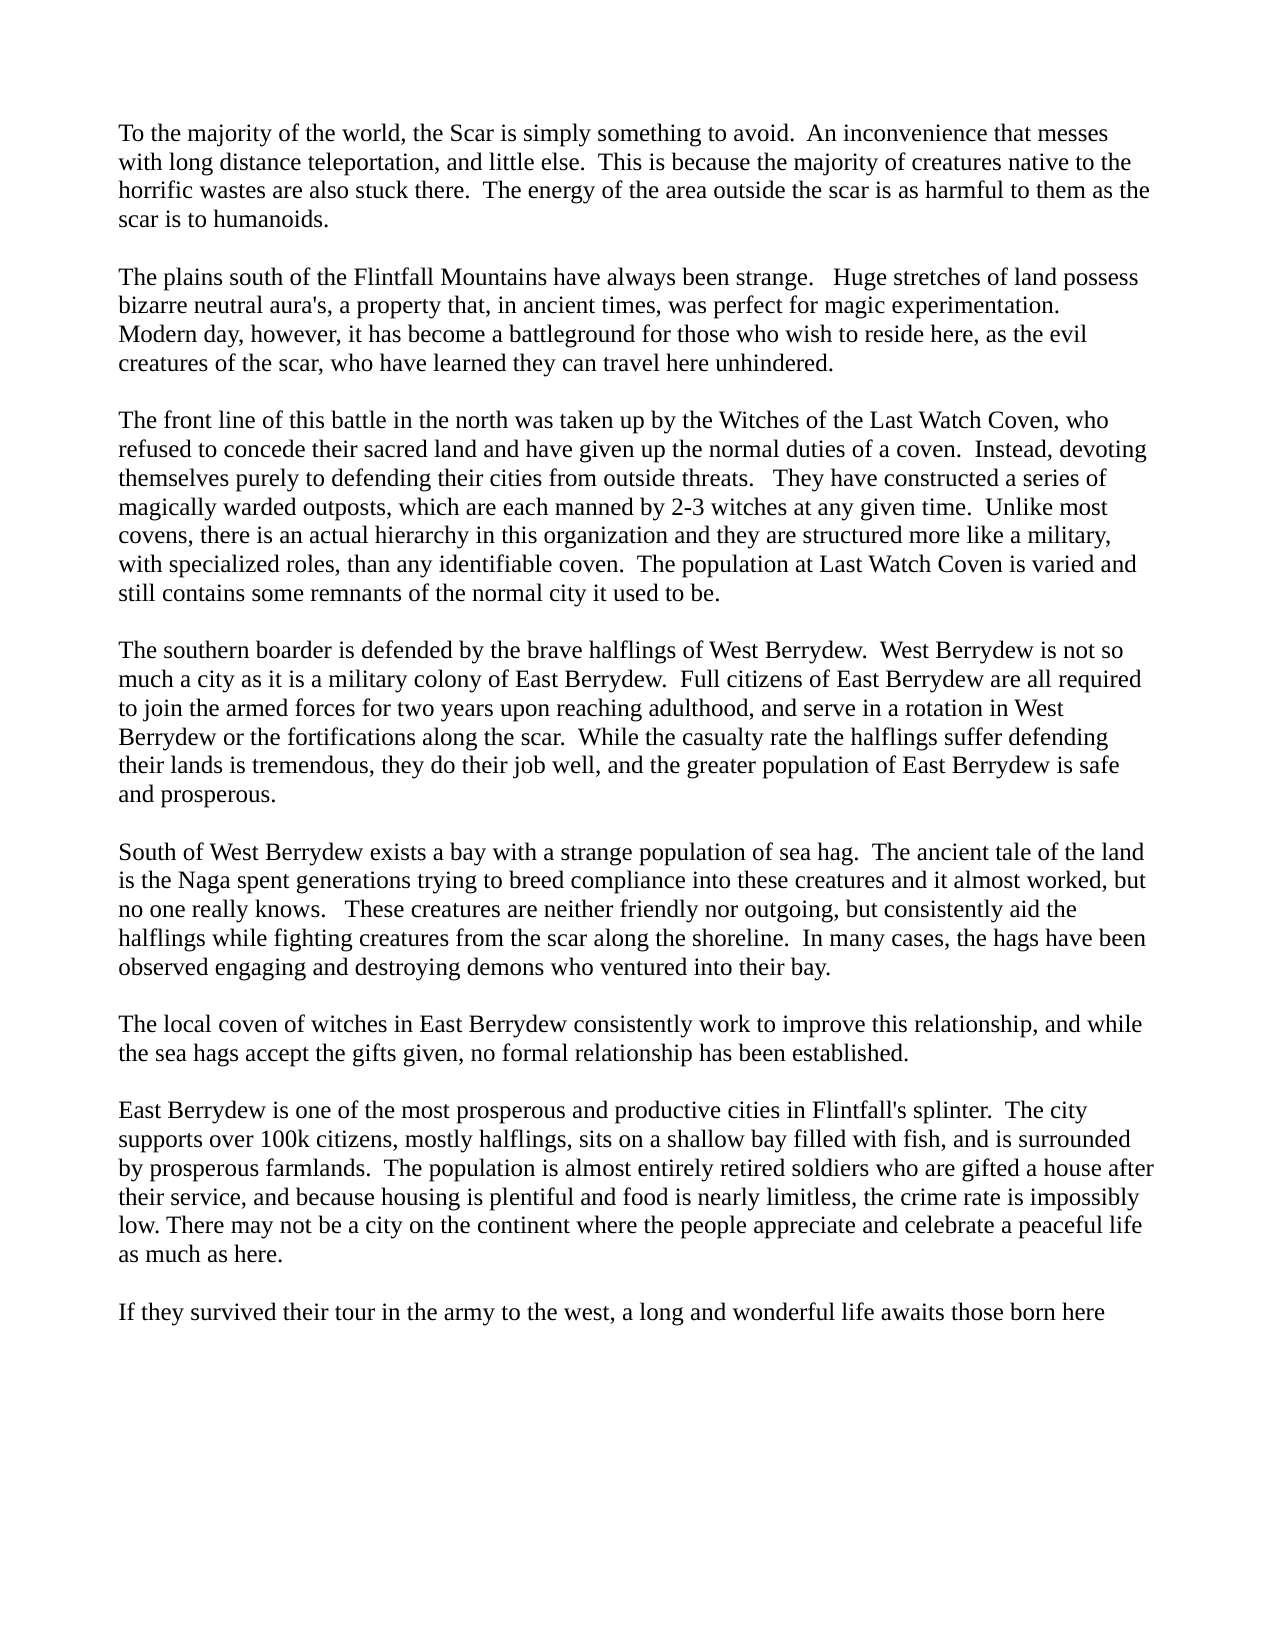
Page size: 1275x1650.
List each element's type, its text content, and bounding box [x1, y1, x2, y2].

text The front line of this battle in the north was taken up by the Witches of the Last Watch Coven, who refused to concede their sacred land and have given up the normal duties of a coven. Instead, devoting themselves purely to defending their cities from outside threats. They have constructed a series of magically warded outposts, which are each manned by 2-3 witches at any given time. Unlike most covens, there is an actual hierarchy in this organization and they are structured more like a military, with specialized roles, than any identifiable coven. The population at Last Watch Coven is varied and still contains some remnants of the normal city it used to be. [118, 406, 1157, 607]
text East Berrydew is one of the most prosperous and productive cities in Flintfall's splinter. The city supports over 100k citizens, mostly halflings, sits on a shallow bay filled with fish, and is surrounded by prosperous farmlands. The population is almost entirely retired soldiers who are gifted a house after their service, and because housing is plentiful and food is nearly limitless, the crime rate is impossibly low. There may not be a city on the continent where the people appreciate and celebrate a peaceful life as much as here. [118, 1096, 1157, 1268]
text The local coven of witches in East Berrydew consistently work to improve this relationship, and while the sea hags accept the gifts given, no formal relationship has been established. [118, 1009, 1157, 1067]
text The southern boarder is defended by the brave halflings of West Berrydew. West Berrydew is not so much a city as it is a military colony of East Berrydew. Full citizens of East Berrydew are all required to join the armed forces for two years upon reaching adulthood, and serve in a rotation in West Berrydew or the fortifications along the scar. While the casualty rate the halflings suffer defending their lands is tremendous, they do their job well, and the greater population of East Berrydew is safe and prosperous. [118, 636, 1157, 808]
text The plains south of the Flintfall Mountains have always been strange. Huge stretches of land possess bizarre neutral aura's, a property that, in ancient times, was perfect for magic experimentation. Modern day, however, it has become a battleground for those who wish to reside here, as the evil creatures of the scar, who have learned they can travel here unhindered. [118, 262, 1157, 377]
text To the majority of the world, the Scar is simply something to avoid. An inconvenience that messes with long distance teleportation, and little else. This is because the majority of creatures native to the horrific wastes are also stuck there. The energy of the area outside the scar is as harmful to them as the scar is to humanoids. [118, 118, 1157, 233]
text South of West Berrydew exists a bay with a strange population of sea hag. The ancient tale of the land is the Naga spent generations trying to breed compliance into these creatures and it almost worked, but no one really knows. These creatures are neither friendly nor outgoing, but consistently aid the halflings while fighting creatures from the scar along the shoreline. In many cases, the hags have been observed engaging and destroying demons who ventured into their bay. [118, 837, 1157, 981]
text If they survived their tour in the army to the west, a long and wonderful life awaits those born here [118, 1297, 1157, 1326]
